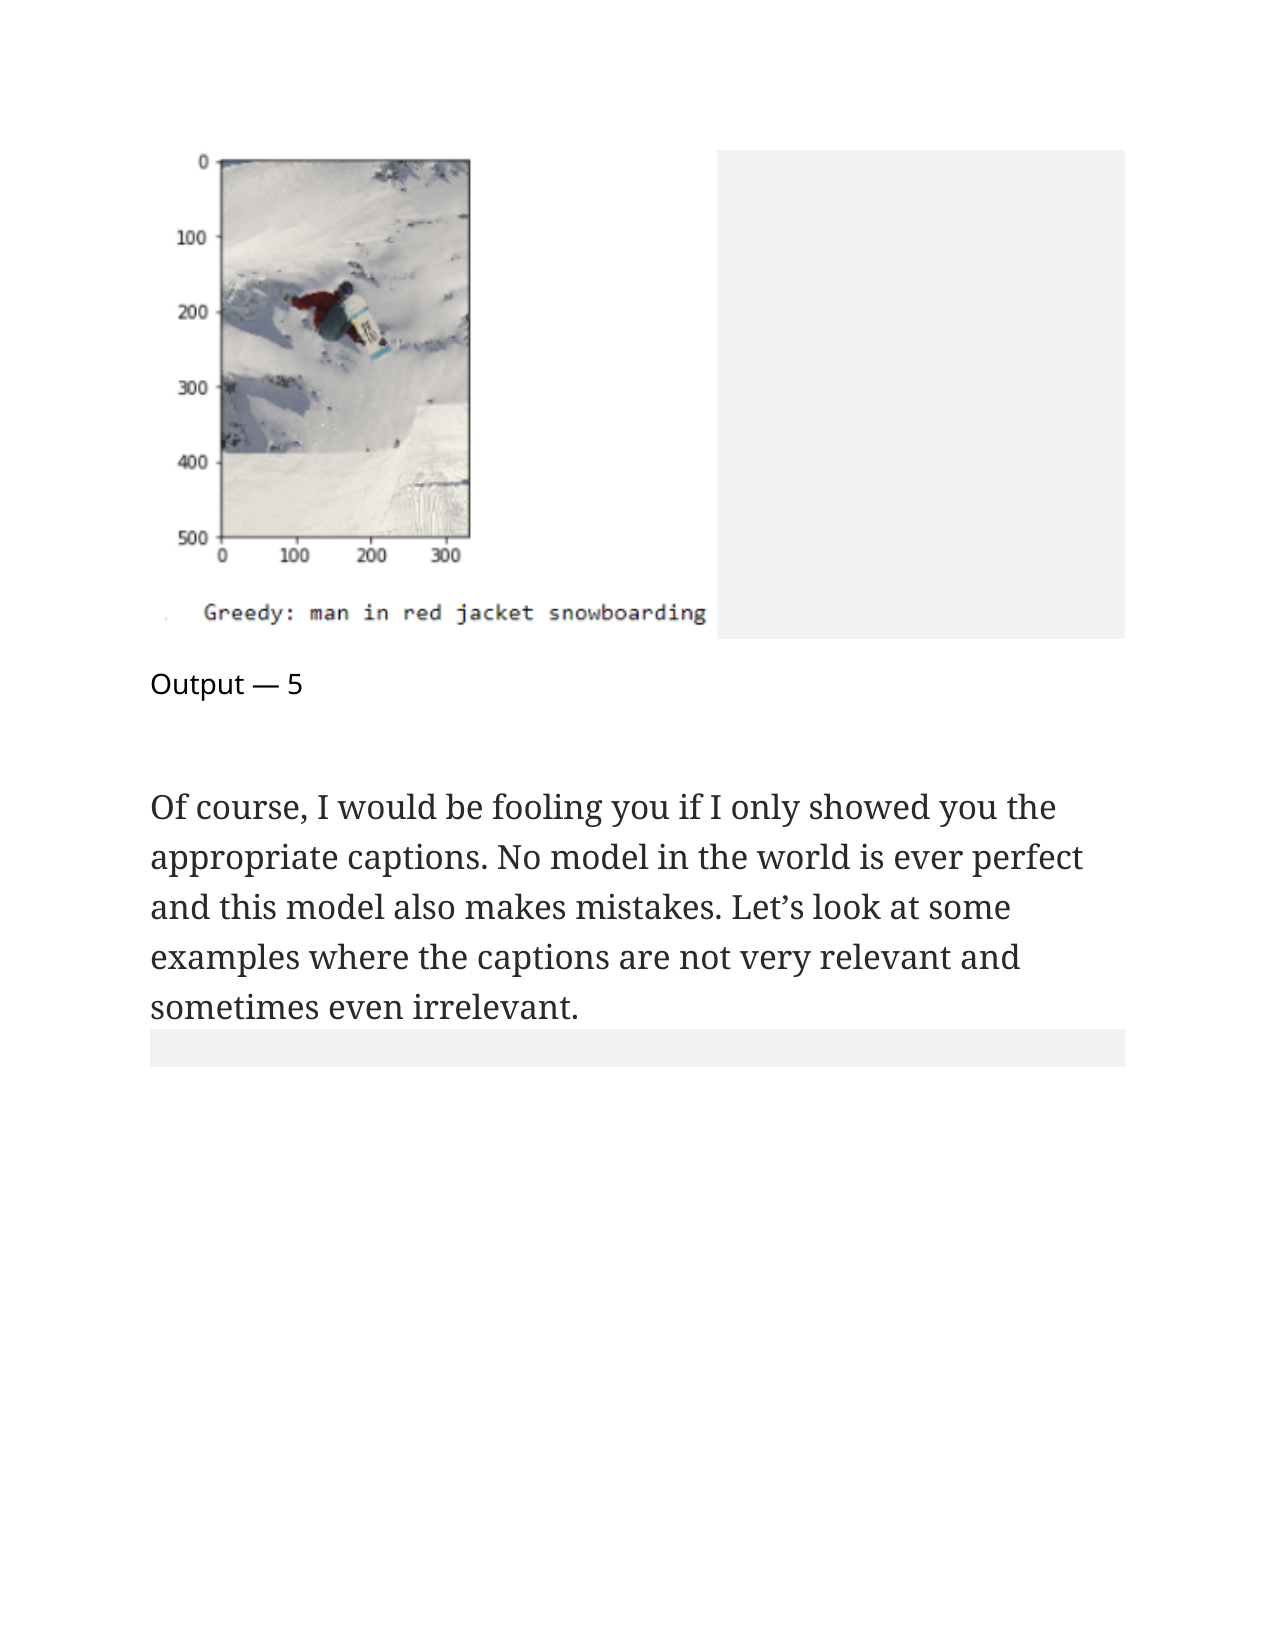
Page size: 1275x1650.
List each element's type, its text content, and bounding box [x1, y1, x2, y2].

text Output — 5 [150, 664, 1125, 702]
text Of course, I would be fooling you if I only showed you the appropriate captions. No model in the world is ever perfect and this model also makes mistakes. Let’s look at some examples where the captions are not very relevant and sometimes even irrelevant. [150, 779, 1125, 1029]
